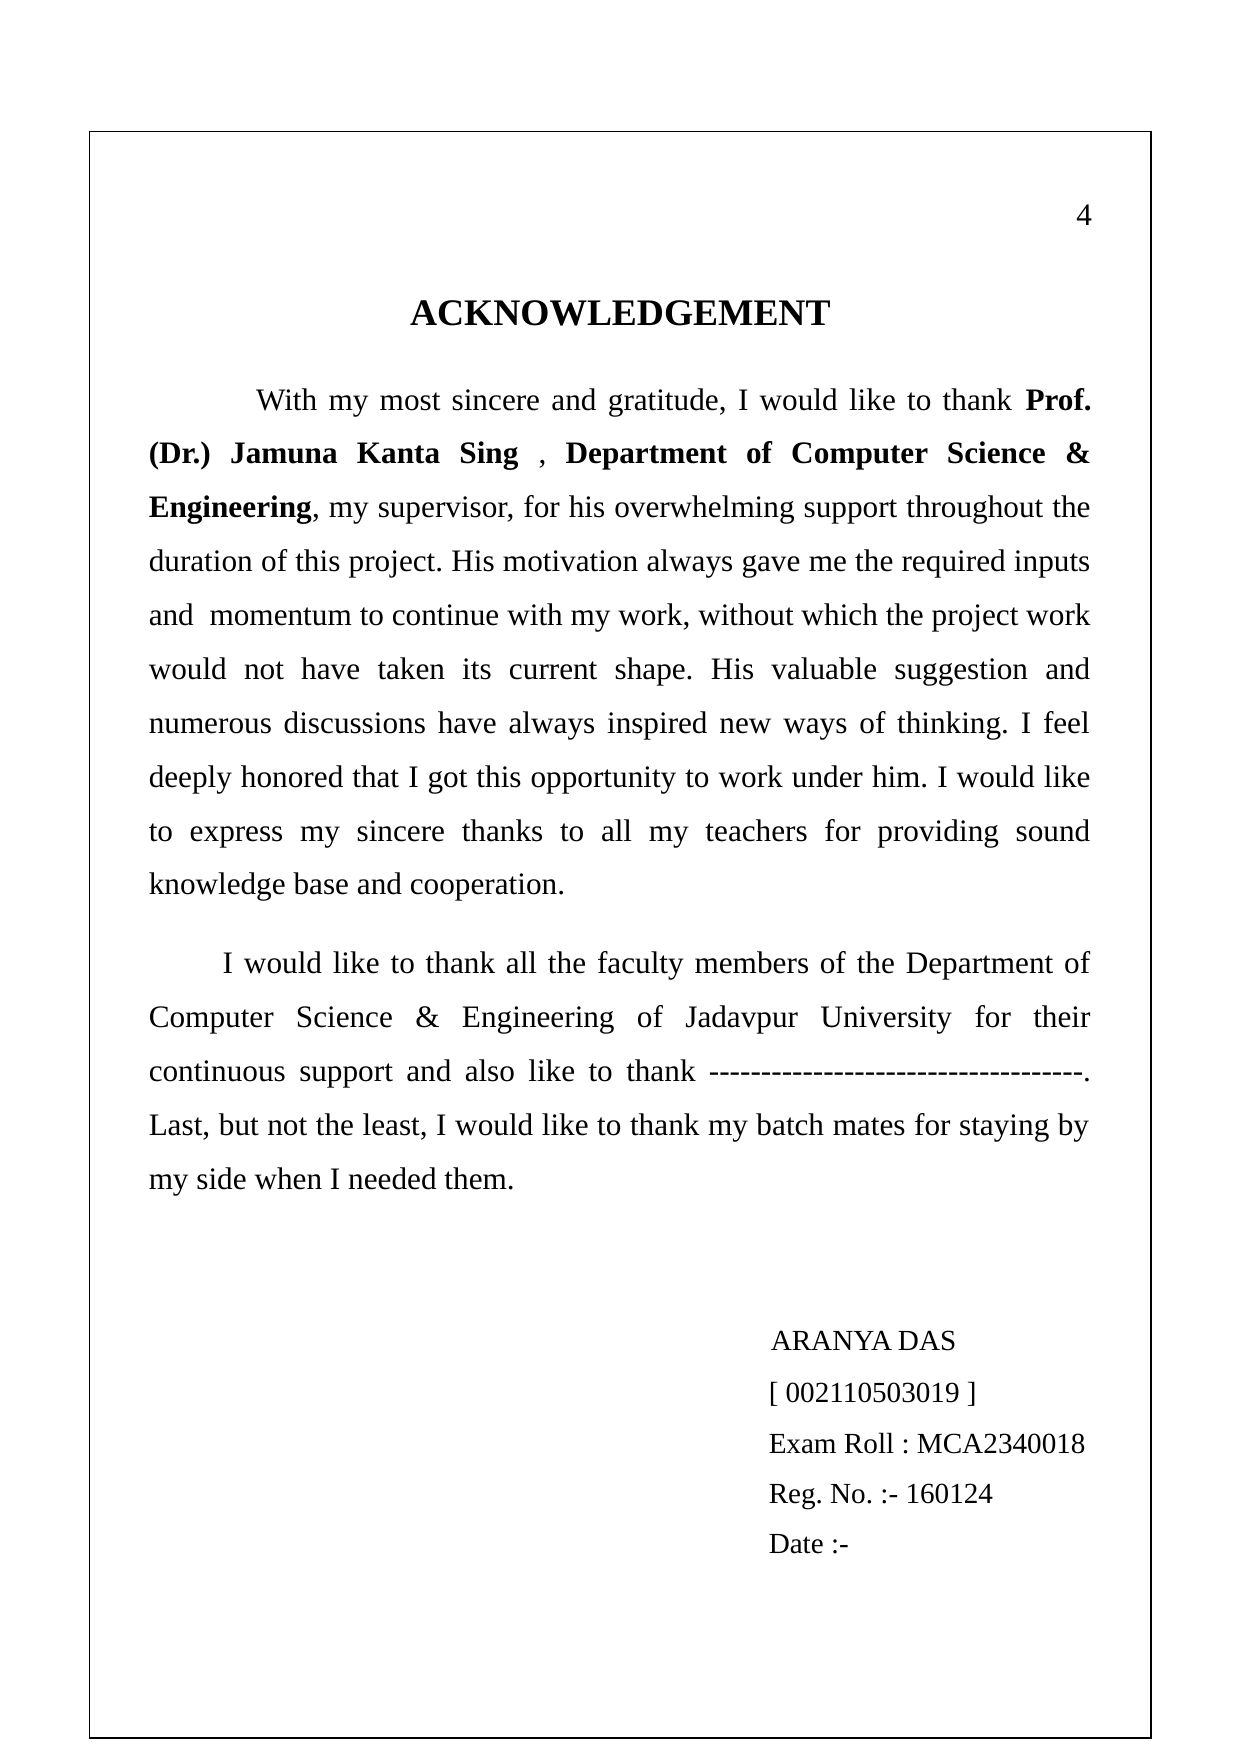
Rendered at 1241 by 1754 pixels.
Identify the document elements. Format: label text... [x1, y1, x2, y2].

text Reg. No. :- 160124 [148, 1476, 1092, 1509]
text ARANYA DAS [222, 1322, 1092, 1357]
text Date :- [148, 1526, 1092, 1560]
text ACKNOWLEDGEMENT [148, 290, 1092, 333]
text [ 002110503019 ] [222, 1375, 1092, 1409]
text Exam Roll : MCA2340018 [148, 1426, 1092, 1459]
text With my most sincere and gratitude, I would like to thank Prof.(Dr.) Jamuna Kanta Sing , Department of Computer Science & Engineering, my supervisor, for his overwhelming support throughout the duration of this project. His motivation always gave me the required inputs and momentum to continue with my work, without which the project work would not have taken its current shape. His valuable suggestion and numerous discussions have always inspired new ways of thinking. I feel deeply honored that I got this opportunity to work under him. I would like to express my sincere thanks to all my teachers for providing sound knowledge base and cooperation. [148, 381, 1092, 902]
text I would like to thank all the faculty members of the Department of Computer Science & Engineering of Jadavpur University for their continuous support and also like to thank ------------------------------------. Last, but not the least, I would like to thank my batch mates for staying by my side when I needed them. [148, 944, 1092, 1196]
